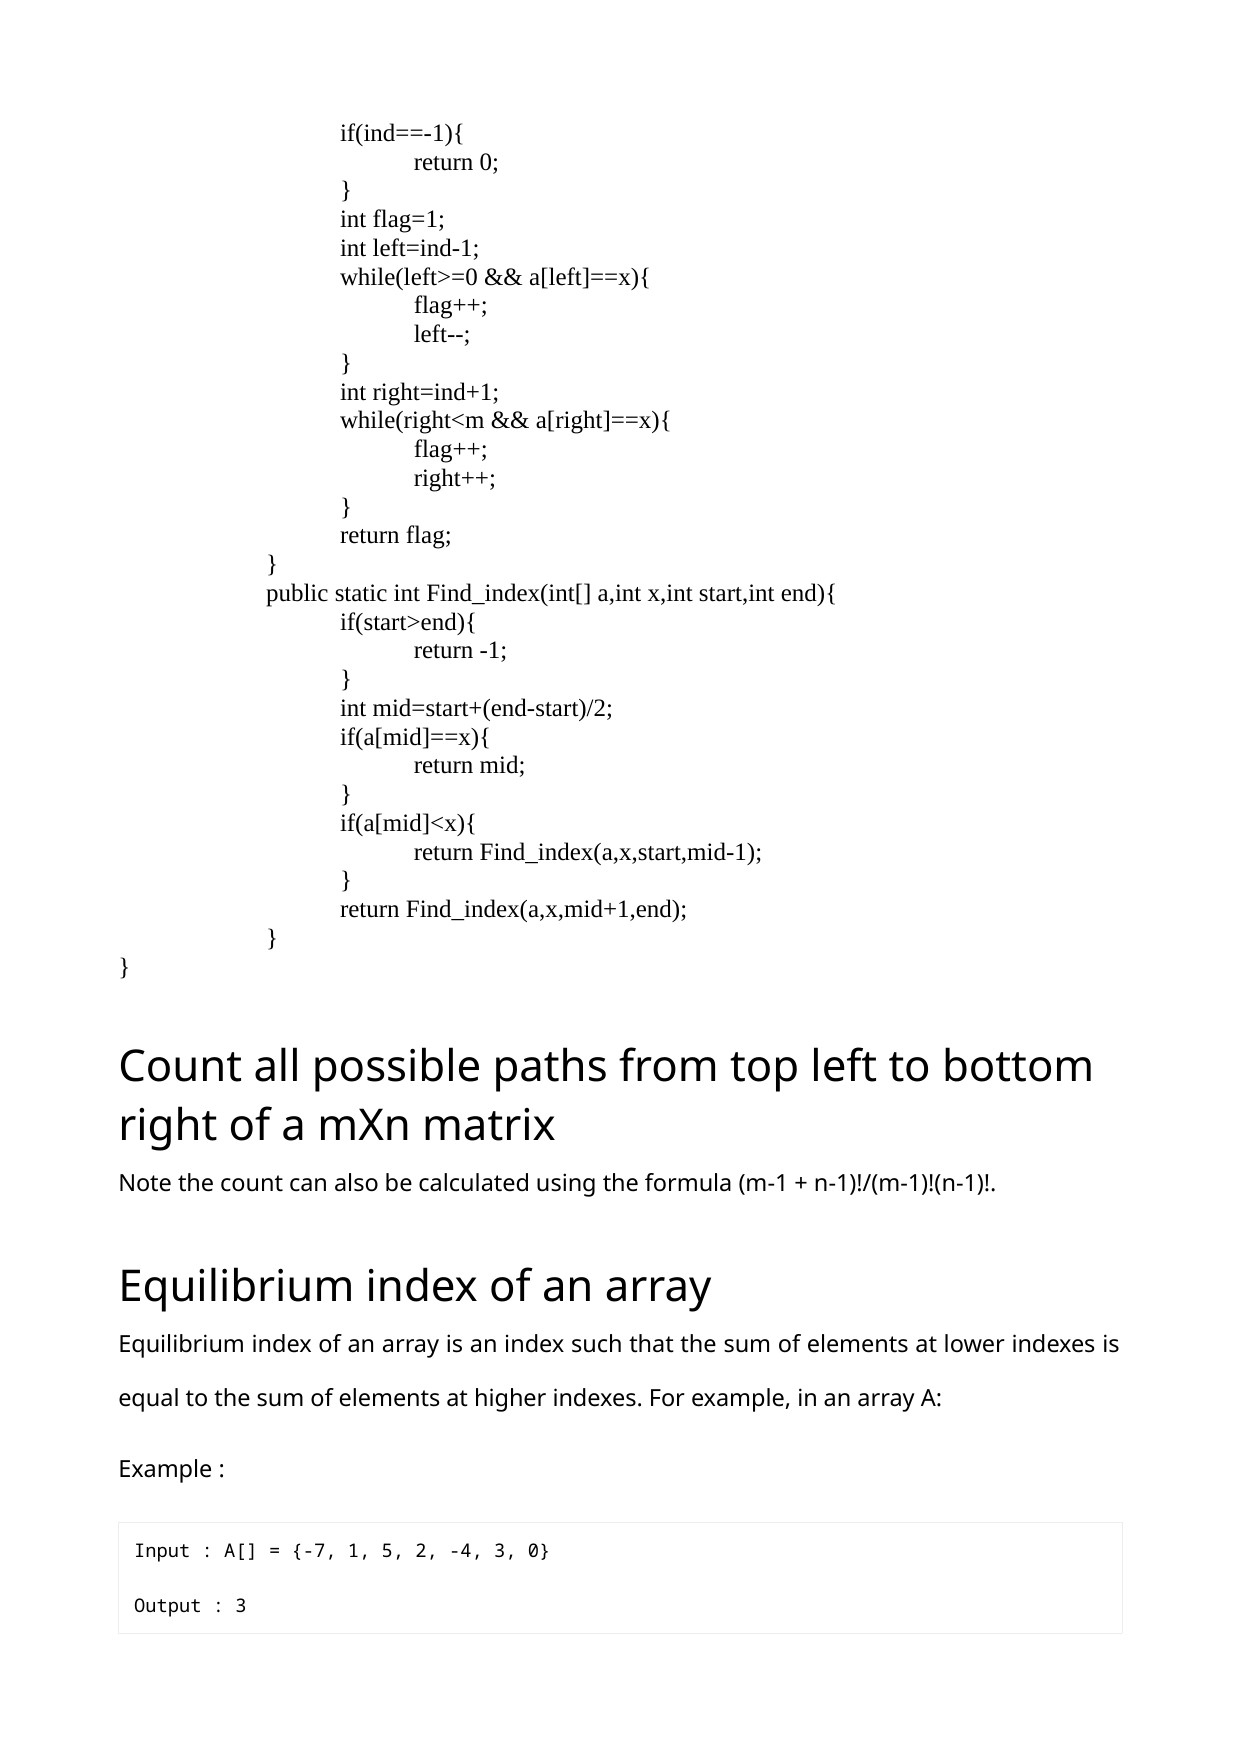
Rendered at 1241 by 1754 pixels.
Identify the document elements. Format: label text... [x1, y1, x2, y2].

subtitle Count all possible paths from top left to bottom right of a mXn matrix [118, 1034, 1122, 1153]
text if(ind==-1){ [118, 118, 1122, 147]
text if(a[mid]<x){ [118, 808, 1122, 837]
text while(right<m && a[right]==x){ [118, 406, 1122, 434]
text } [118, 952, 1122, 981]
text int right=ind+1; [118, 377, 1122, 406]
text Equilibrium index of an array is an index such that the sum of elements at lower indexes is equal to the sum of elements at higher indexes. For example, in an array A: [118, 1327, 1122, 1414]
text flag++; [118, 291, 1122, 319]
text return 0; [118, 147, 1122, 176]
text } [118, 664, 1122, 693]
text Input : A[] = {-7, 1, 5, 2, -4, 3, 0} [119, 1523, 1122, 1563]
text flag++; [118, 434, 1122, 463]
text while(left>=0 && a[left]==x){ [118, 262, 1122, 291]
text return Find_index(a,x,start,mid-1); [118, 837, 1122, 866]
text int left=ind-1; [118, 233, 1122, 262]
subtitle Equilibrium index of an array [118, 1255, 1122, 1314]
text Example : [118, 1452, 1122, 1484]
text } [118, 492, 1122, 521]
text int flag=1; [118, 204, 1122, 233]
text right++; [118, 463, 1122, 492]
text int mid=start+(end-start)/2; [118, 693, 1122, 722]
text } [118, 923, 1122, 952]
text left--; [118, 319, 1122, 348]
text return mid; [118, 751, 1122, 779]
text return -1; [118, 636, 1122, 664]
text if(start>end){ [118, 607, 1122, 636]
text } [118, 866, 1122, 894]
text } [118, 549, 1122, 578]
text } [118, 779, 1122, 808]
text if(a[mid]==x){ [118, 722, 1122, 751]
text } [118, 348, 1122, 377]
text Output : 3 [119, 1576, 1122, 1633]
text return Find_index(a,x,mid+1,end); [118, 894, 1122, 923]
text } [118, 176, 1122, 204]
text public static int Find_index(int[] a,int x,int start,int end){ [118, 578, 1122, 607]
text Note the count can also be calculated using the formula (m-1 + n-1)!/(m-1)!(n-1)!. [118, 1166, 1122, 1198]
text return flag; [118, 521, 1122, 549]
